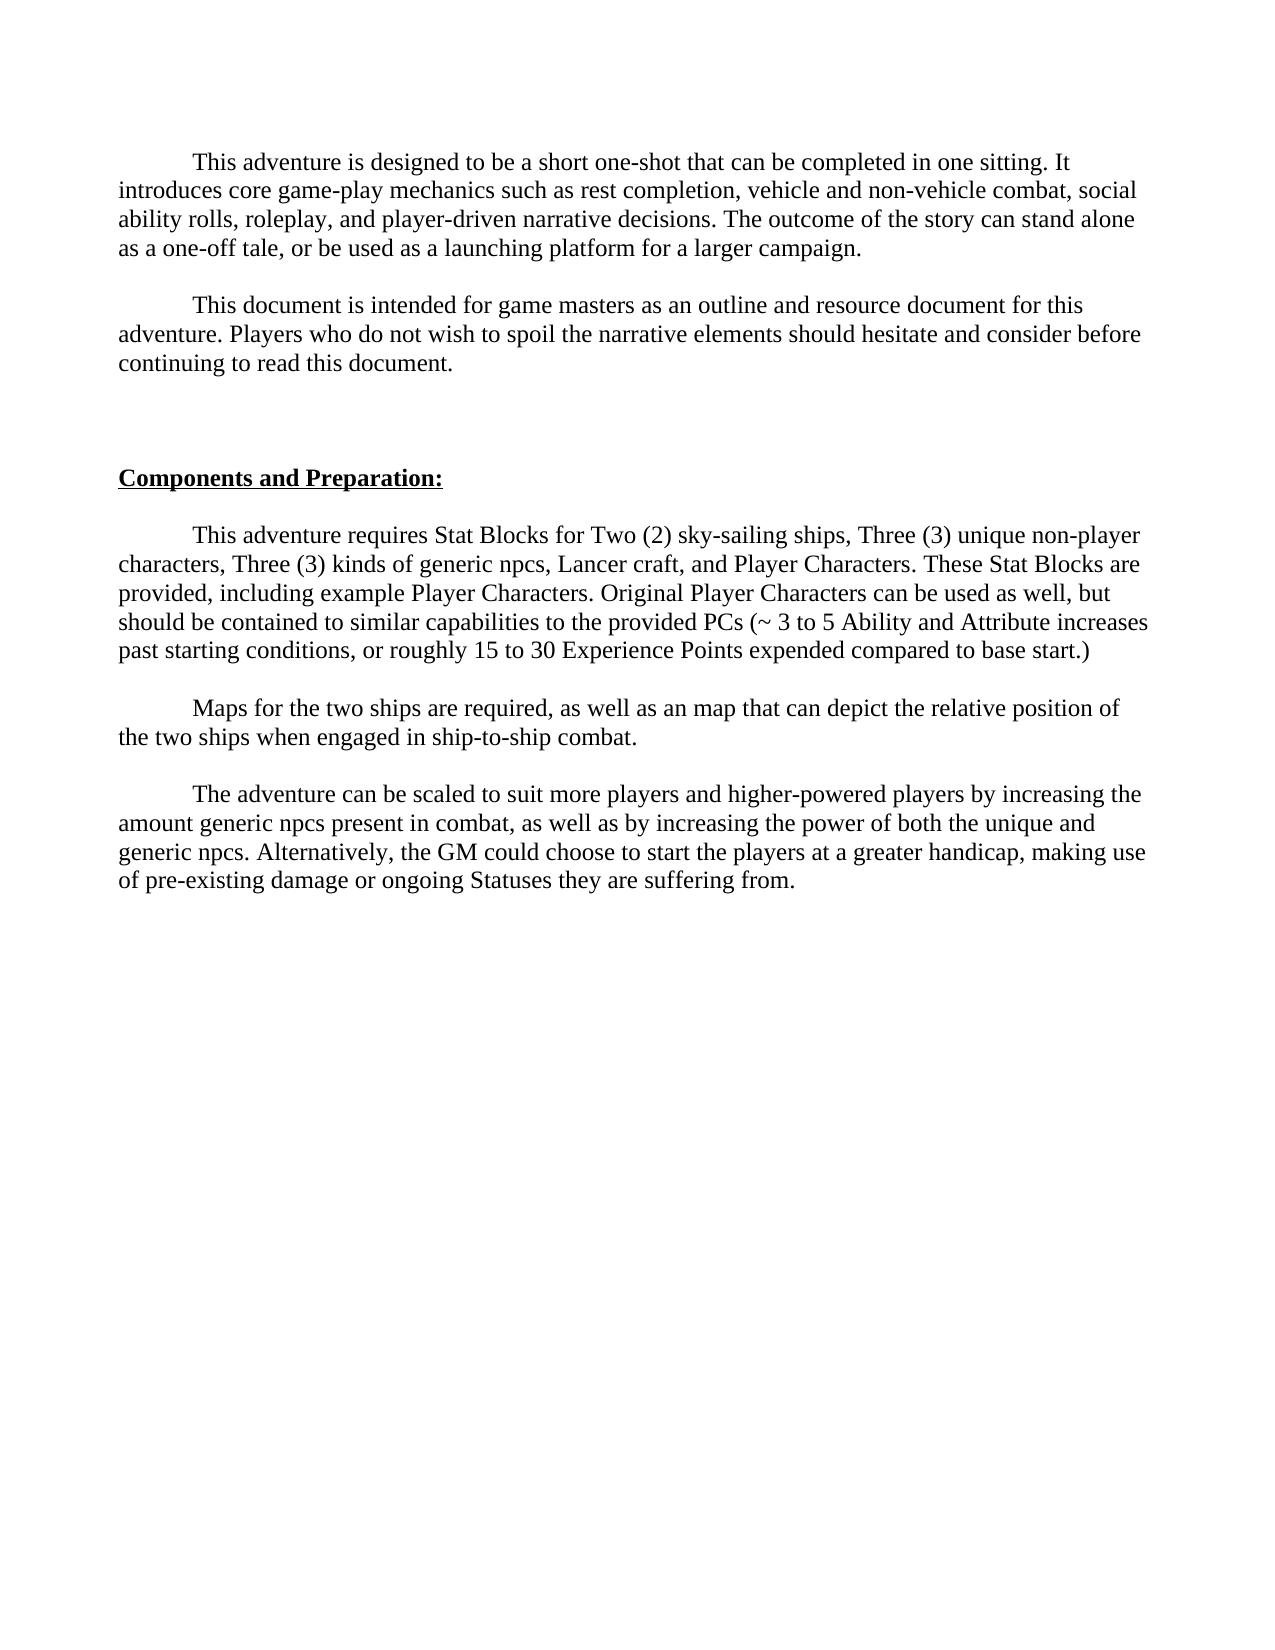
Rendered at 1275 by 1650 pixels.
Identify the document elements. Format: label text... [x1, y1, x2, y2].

text past starting conditions, or roughly 15 to 30 Experience Points expended compared to base start.) [118, 636, 1157, 664]
text ability rolls, roleplay, and player-driven narrative decisions. The outcome of the story can stand alone [118, 204, 1157, 233]
text amount generic npcs present in combat, as well as by increasing the power of both the unique and generic npcs. Alternatively, the GM could choose to start the players at a greater handicap, making use of pre-existing damage or ongoing Statuses they are suffering from. [118, 808, 1157, 894]
text provided, including example Player Characters. Original Player Characters can be used as well, but [118, 578, 1157, 607]
text The adventure can be scaled to suit more players and higher-powered players by increasing the [118, 779, 1157, 808]
text characters, Three (3) kinds of generic npcs, Lancer craft, and Player Characters. These Stat Blocks are [118, 549, 1157, 578]
text This adventure requires Stat Blocks for Two (2) sky-sailing ships, Three (3) unique non-player [118, 521, 1157, 549]
text This adventure is designed to be a short one-shot that can be completed in one sitting. It introduces core game-play mechanics such as rest completion, vehicle and non-vehicle combat, social [118, 147, 1157, 204]
text This document is intended for game masters as an outline and resource document for this adventure. Players who do not wish to spoil the narrative elements should hesitate and consider before continuing to read this document. [118, 291, 1157, 377]
text should be contained to similar capabilities to the provided PCs (~ 3 to 5 Ability and Attribute increases [118, 607, 1157, 636]
text Components and Preparation: [118, 463, 1157, 492]
text Maps for the two ships are required, as well as an map that can depict the relative position of the two ships when engaged in ship-to-ship combat. [118, 693, 1157, 751]
text as a one-off tale, or be used as a launching platform for a larger campaign. [118, 233, 1157, 262]
